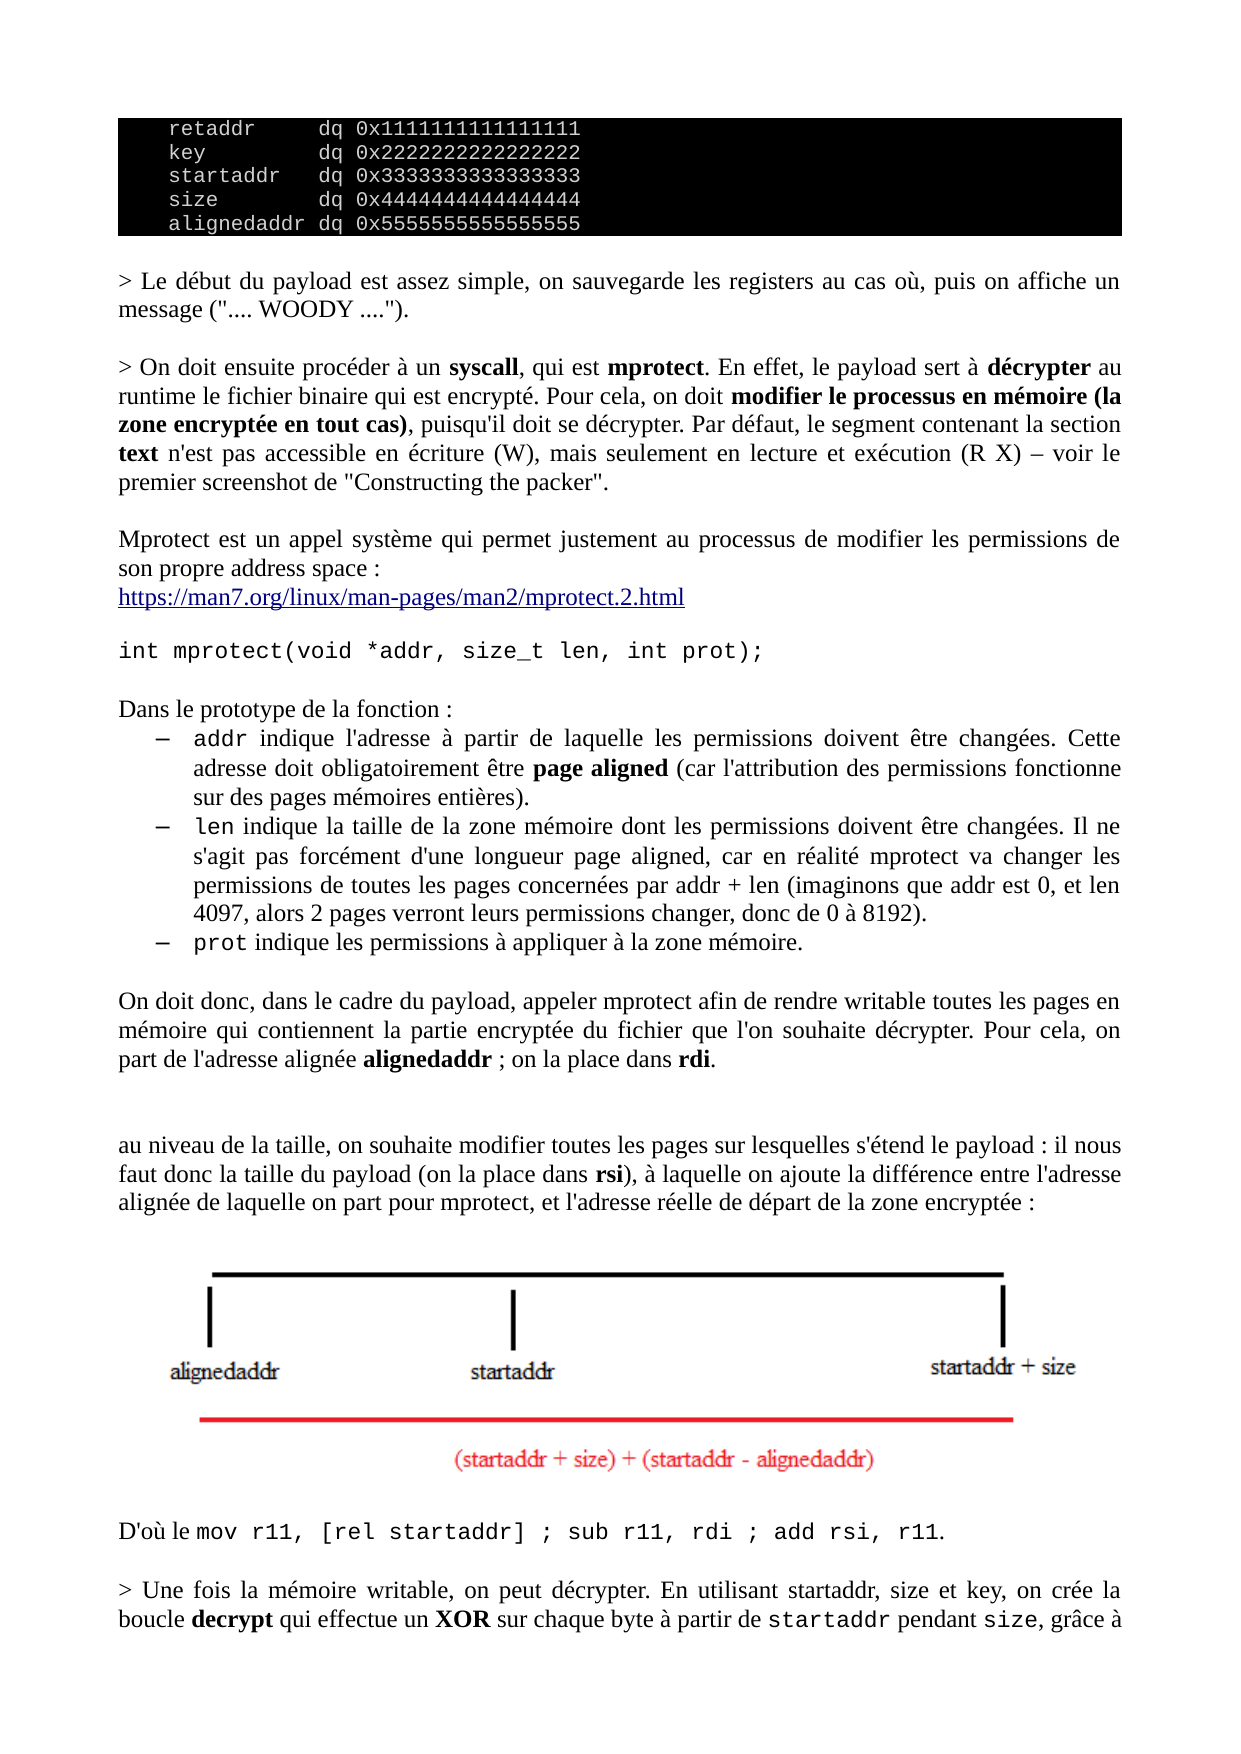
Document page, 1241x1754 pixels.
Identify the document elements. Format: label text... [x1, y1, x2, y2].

text > Une fois la mémoire writable, on peut décrypter. En utilisant startaddr, size et key, on crée la boucle decrypt qui effectue un XOR sur chaque byte à partir de startaddr pendant size, grâce à [118, 1575, 1122, 1634]
text Mprotect est un appel système qui permet justement au processus de modifier les permissions de son propre address space : [118, 524, 1122, 582]
text https://man7.org/linux/man-pages/man2/mprotect.2.html [118, 582, 1122, 611]
text D'où le mov r11, [rel startaddr] ; sub r11, rdi ; add rsi, r11. [118, 1516, 1122, 1546]
list prot indique les permissions à appliquer à la zone mémoire. [156, 927, 1122, 957]
text > On doit ensuite procéder à un syscall, qui est mprotect. En effet, le payload sert à décrypter au runtime le fichier binaire qui est encrypté. Pour cela, on doit modifier le processus en mémoire (la zone encryptée en tout cas), puisqu'il doit se décrypter. Par défaut, le segment contenant la section text n'est pas accessible en écriture (W), mais seulement en lecture et exécution (R X) – voir le premier screenshot de "Constructing the packer". [118, 352, 1122, 496]
text int mprotect(void *addr, size_t len, int prot); [118, 639, 1122, 666]
text startaddr dq 0x3333333333333333 [118, 165, 1122, 189]
text alignedaddr dq 0x5555555555555555 [118, 213, 1122, 236]
text size dq 0x4444444444444444 [118, 189, 1122, 213]
text Dans le prototype de la fonction : [118, 694, 1122, 723]
list addr indique l'adresse à partir de laquelle les permissions doivent être changées. Cette adresse doit obligatoirement être page aligned (car l'attribution des permissions fonctionne sur des pages mémoires entières). [156, 723, 1122, 811]
text key dq 0x2222222222222222 [118, 142, 1122, 165]
text au niveau de la taille, on souhaite modifier toutes les pages sur lesquelles s'étend le payload : il nous faut donc la taille du payload (on la place dans rsi), à laquelle on ajoute la différence entre l'adresse alignée de laquelle on part pour mprotect, et l'adresse réelle de départ de la zone encryptée : [118, 1130, 1122, 1216]
text > Le début du payload est assez simple, on sauvegarde les registers au cas où, puis on affiche un message (".... WOODY ...."). [118, 266, 1122, 323]
list len indique la taille de la zone mémoire dont les permissions doivent être changées. Il ne s'agit pas forcément d'une longueur page aligned, car en réalité mprotect va changer les permissions de toutes les pages concernées par addr + len (imaginons que addr est 0, et len 4097, alors 2 pages verront leurs permissions changer, donc de 0 à 8192). [156, 811, 1122, 927]
text On doit donc, dans le cadre du payload, appeler mprotect afin de rendre writable toutes les pages en mémoire qui contiennent la partie encryptée du fichier que l'on souhaite décrypter. Pour cela, on part de l'adresse alignée alignedaddr ; on la place dans rdi. [118, 986, 1122, 1072]
text retaddr dq 0x1111111111111111 [118, 118, 1122, 142]
